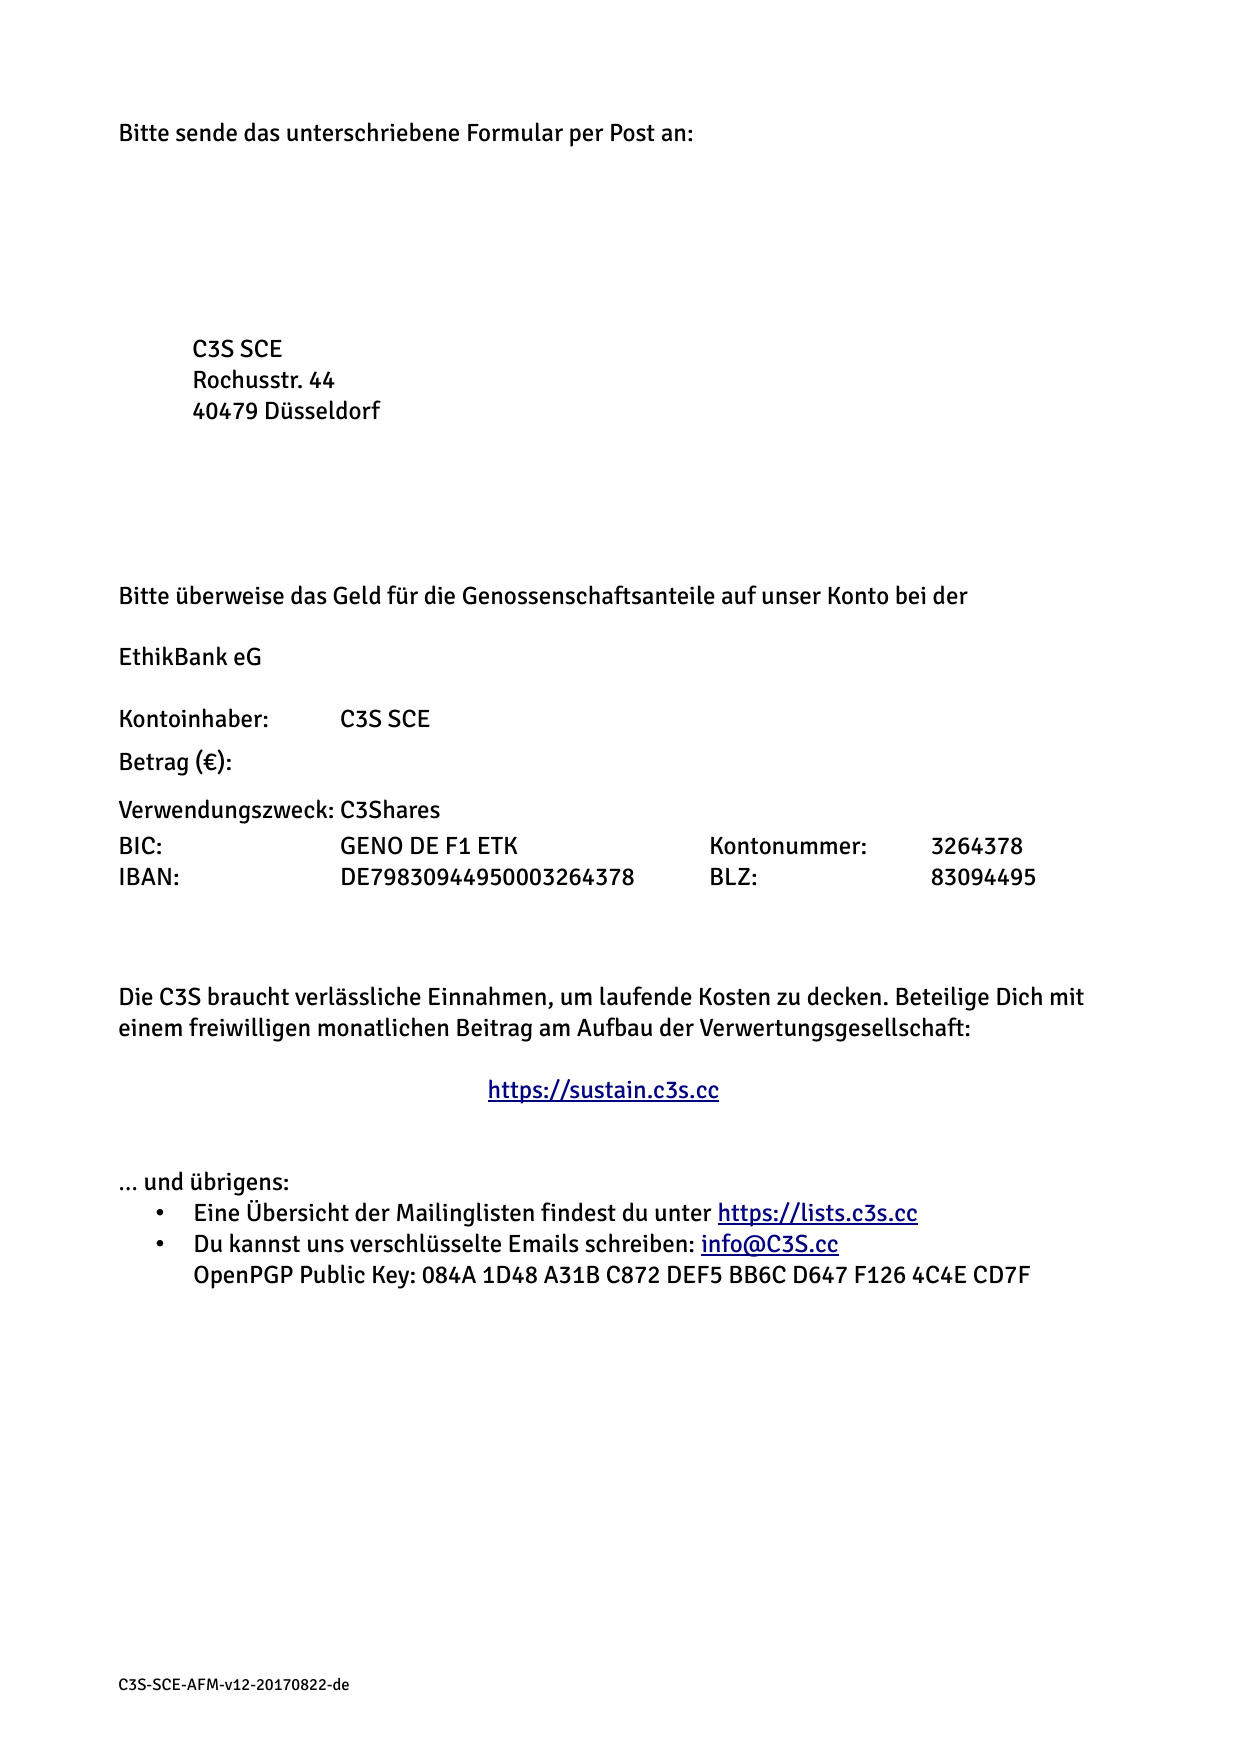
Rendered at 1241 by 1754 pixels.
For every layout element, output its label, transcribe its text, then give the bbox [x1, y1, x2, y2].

text … und übrigens: [118, 1167, 1122, 1198]
list Du kannst uns verschlüsselte Emails schreiben: info@C3S.cc OpenPGP Public Key: 084A 1D48 A31B C872 DEF5 BB6C D647 F126 4C4E CD7F [156, 1229, 1122, 1290]
text Bitte sende das unterschriebene Formular per Post an: [118, 118, 1122, 149]
text Rochusstr. 44 [118, 365, 1122, 396]
text [603, 735, 1122, 783]
text https://sustain.c3s.cc [118, 1074, 1122, 1105]
text EthikBank eG [118, 642, 1122, 673]
text Die C3S braucht verlässliche Einnahmen, um laufende Kosten zu decken. Beteilige Dich mit einem freiwilligen monatlichen Beitrag am Aufbau der Verwertungsgesellschaft: [118, 982, 1122, 1044]
text BIC: GENO DE F1 ETK Kontonummer: 3264378 [118, 831, 1122, 861]
text Verwendungszweck: C3Shares [118, 783, 446, 831]
text 40479 Düsseldorf [118, 396, 1122, 426]
list Eine Übersicht der Mailinglisten findest du unter https://lists.c3s.cc [156, 1198, 1122, 1229]
text Kontoinhaber: C3S SCE [118, 704, 1122, 735]
text Bitte überweise das Geld für die Genossenschaftsanteile auf unser Konto bei der [118, 581, 1122, 611]
text Betrag (€): [118, 735, 340, 783]
text C3S SCE [118, 334, 1122, 365]
text IBAN: DE79830944950003264378 BLZ: 83094495 [118, 861, 1122, 892]
text [720, 783, 1122, 831]
